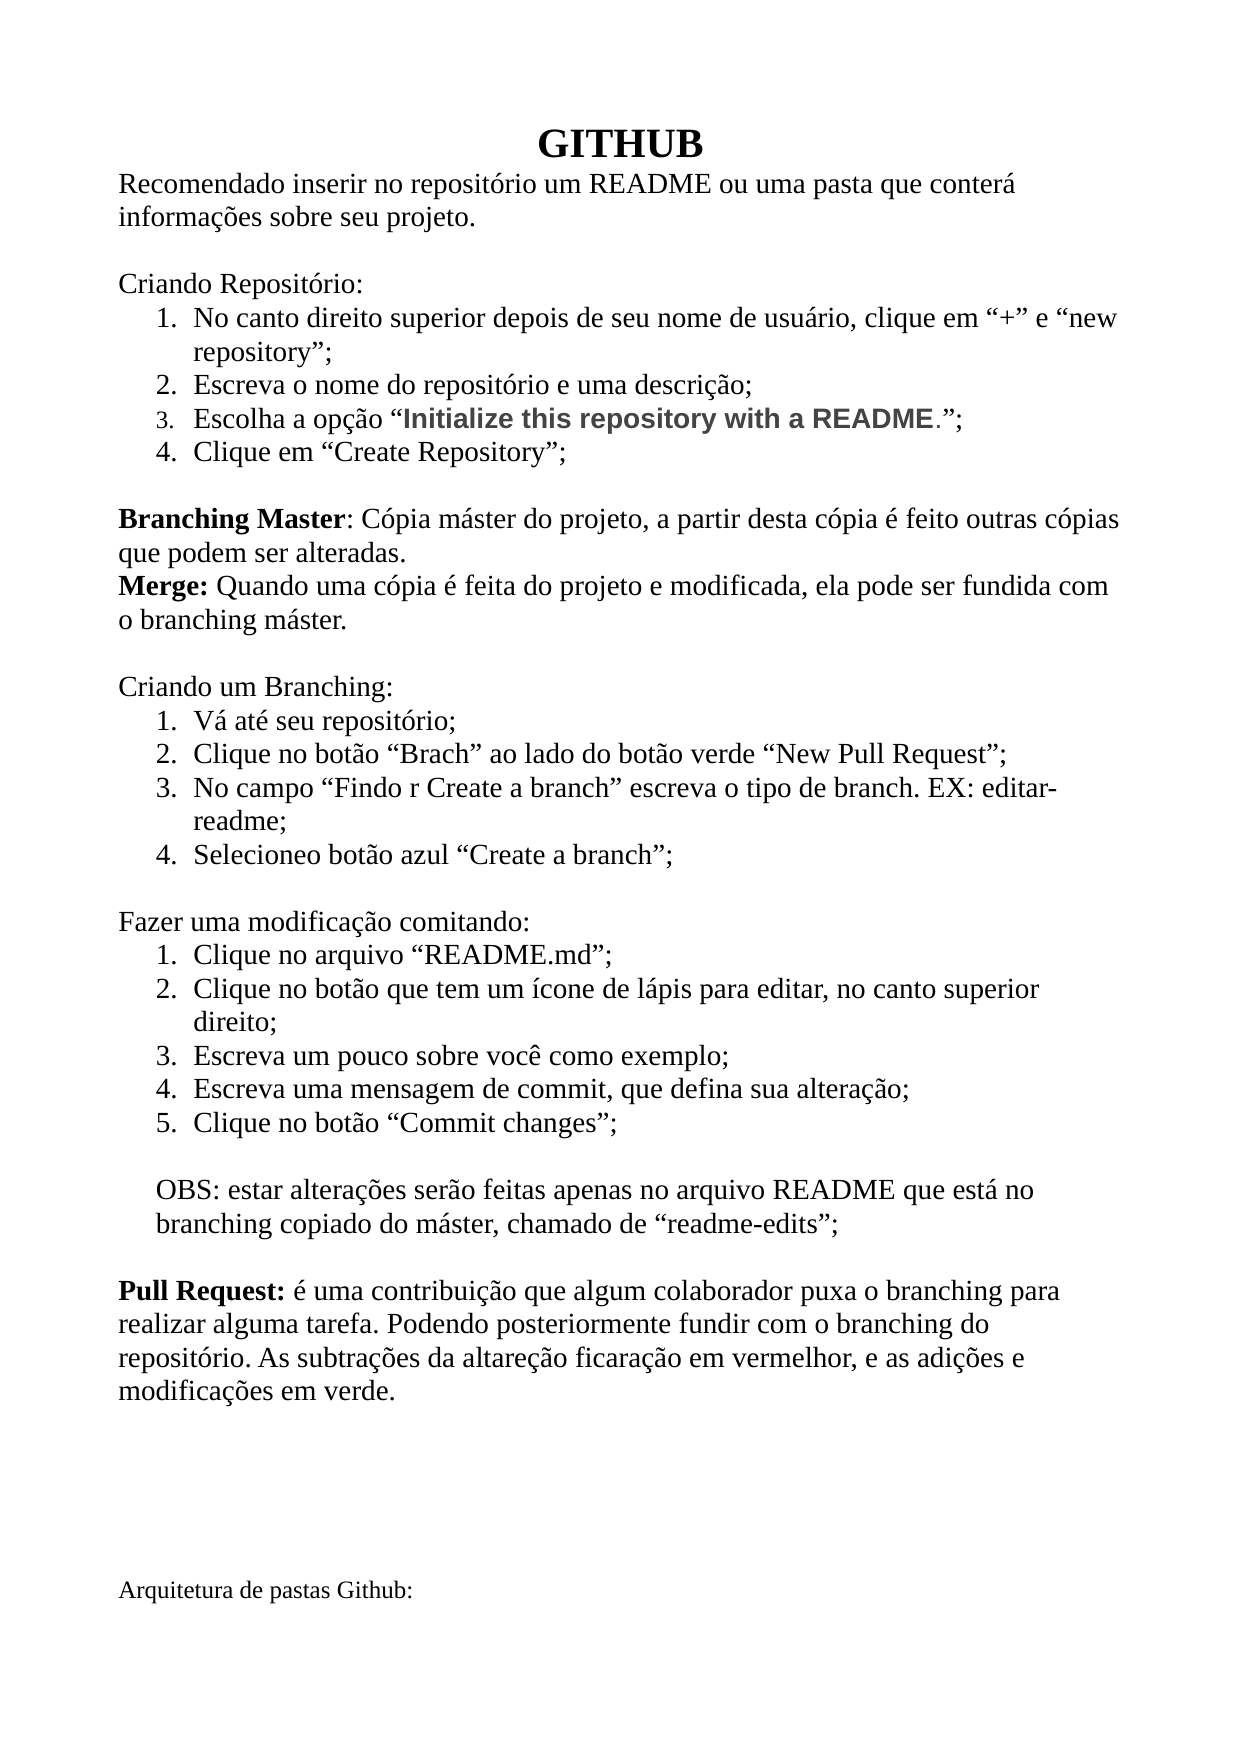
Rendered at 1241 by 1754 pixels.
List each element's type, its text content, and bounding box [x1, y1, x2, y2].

list Escreva uma mensagem de commit, que defina sua alteração; [156, 1072, 1122, 1105]
list Clique no botão “Commit changes”; [156, 1105, 1122, 1139]
list Clique no arquivo “README.md”; [156, 937, 1122, 971]
list Escreva o nome do repositório e uma descrição; [156, 367, 1122, 401]
text OBS: estar alterações serão feitas apenas no arquivo README que está no branching copiado do máster, chamado de “readme-edits”; [156, 1172, 1122, 1239]
text Branching Master: Cópia máster do projeto, a partir desta cópia é feito outras cópias que podem ser alteradas. [118, 501, 1122, 568]
text Merge: Quando uma cópia é feita do projeto e modificada, ela pode ser fundida com o branching máster. [118, 568, 1122, 636]
list Clique em “Create Repository”; [156, 434, 1122, 468]
list No campo “Findo r Create a branch” escreva o tipo de branch. EX: editar-readme; [156, 770, 1122, 837]
list No canto direito superior depois de seu nome de usuário, clique em “+” e “new repository”; [156, 300, 1122, 367]
list Vá até seu repositório; [156, 703, 1122, 736]
list Escreva um pouco sobre você como exemplo; [156, 1038, 1122, 1072]
text Pull Request: é uma contribuição que algum colaborador puxa o branching para realizar alguma tarefa. Podendo posteriormente fundir com o branching do repositório. As subtrações da altareção ficaração em vermelhor, e as adições e modificações em verde. [118, 1273, 1122, 1407]
list Escolha a opção “Initialize this repository with a README.”; [156, 401, 1122, 434]
list Clique no botão “Brach” ao lado do botão verde “New Pull Request”; [156, 736, 1122, 770]
text Criando Repositório: [118, 267, 1122, 300]
list Clique no botão que tem um ícone de lápis para editar, no canto superior direito; [156, 971, 1122, 1038]
text Criando um Branching: [118, 669, 1122, 703]
text Fazer uma modificação comitando: [118, 904, 1122, 937]
list Selecioneo botão azul “Create a branch”; [156, 837, 1122, 870]
text Arquitetura de pastas Github: [118, 1575, 1122, 1603]
text Recomendado inserir no repositório um README ou uma pasta que conterá informações sobre seu projeto. [118, 166, 1122, 233]
text GITHUB [118, 118, 1122, 166]
